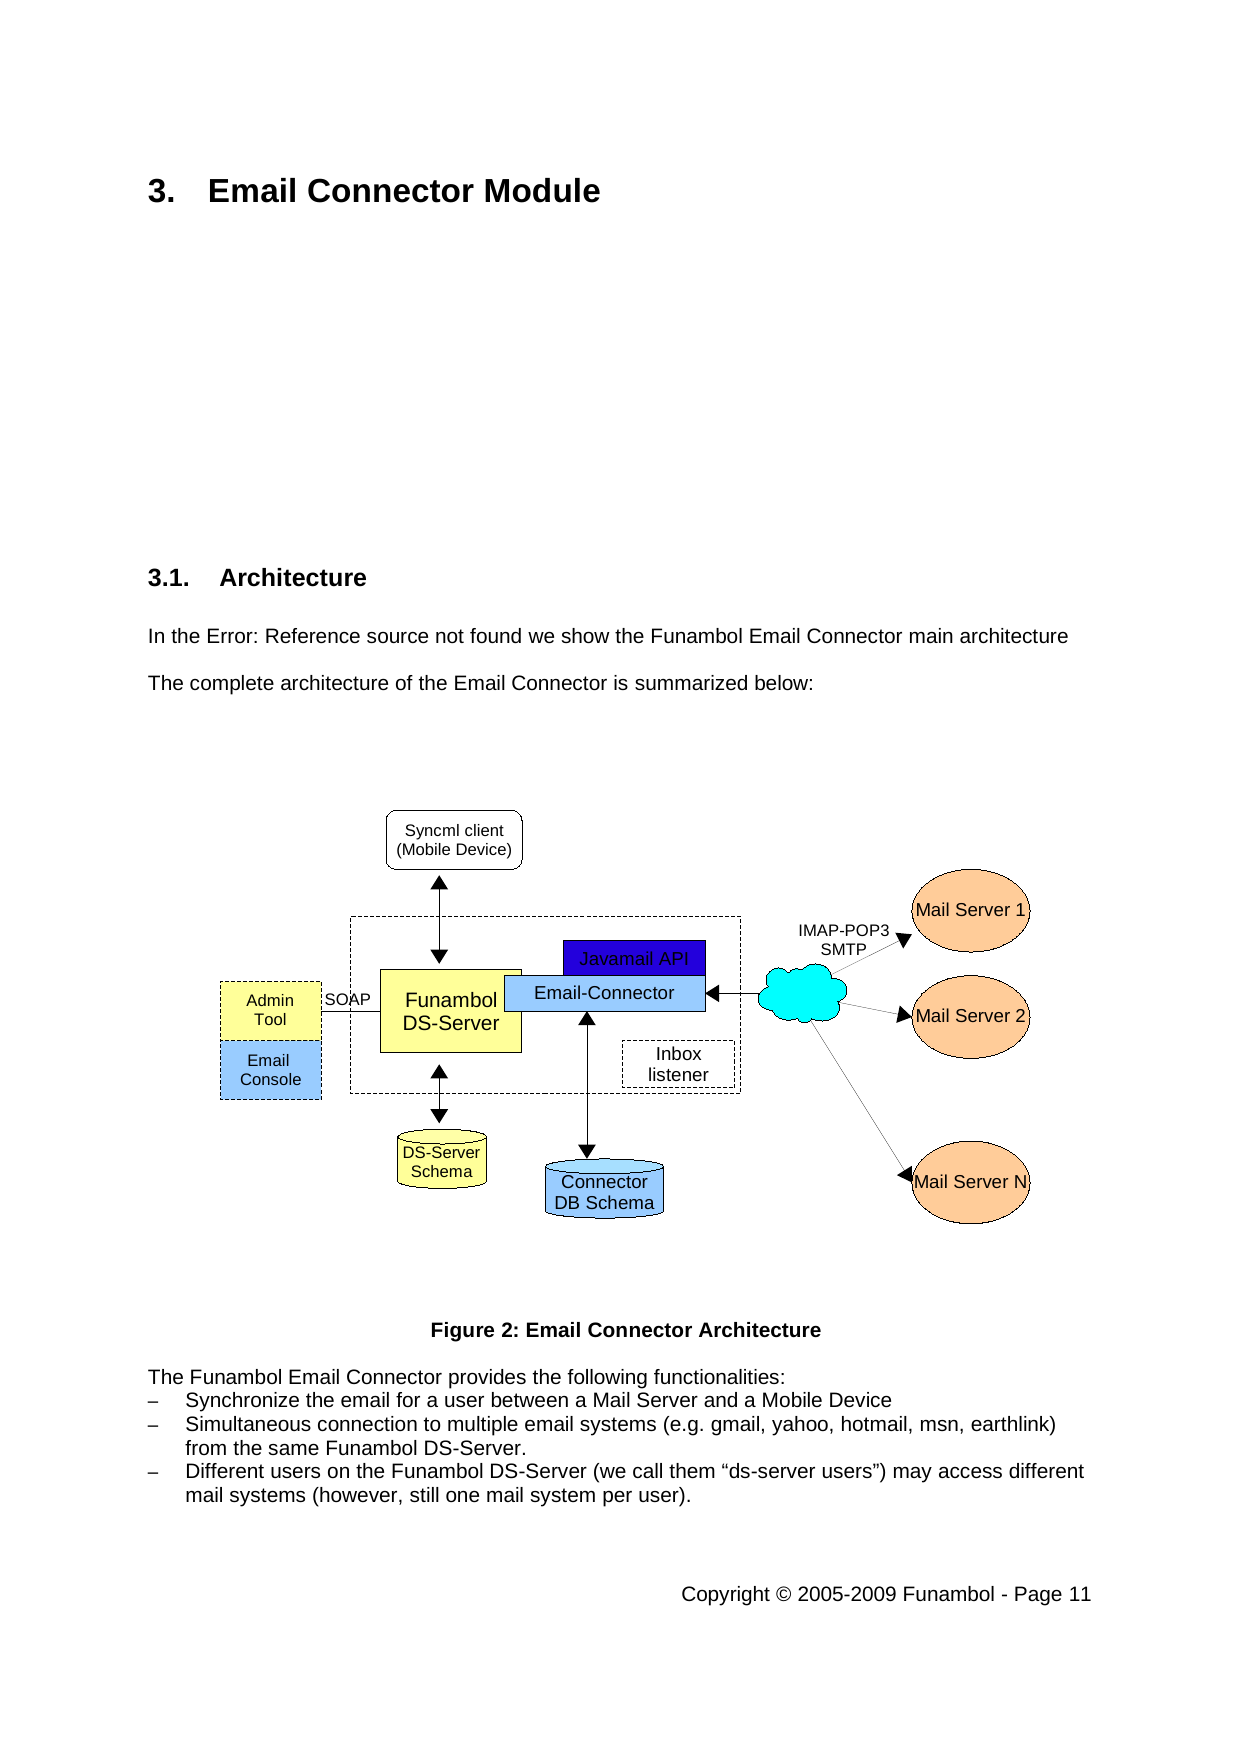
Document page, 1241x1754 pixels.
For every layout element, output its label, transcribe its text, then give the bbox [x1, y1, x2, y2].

text The complete architecture of the Email Connector is summarized below: [148, 672, 1093, 695]
list Different users on the Funambol DS-Server (we call them “ds-server users”) may access different mail systems (however, still one mail system per user). [148, 1459, 1093, 1507]
text Figure 2: Email Connector Architecture [187, 743, 1065, 1342]
list Simultaneous connection to multiple email systems (e.g. gmail, yahoo, hotmail, msn, earthlink) from the same Funambol DS-Server. [148, 1412, 1093, 1459]
list Synchronize the email for a user between a Mail Server and a Mobile Device [148, 1389, 1093, 1412]
text In the Error: Reference source not found we show the Funambol Email Connector main architecture [148, 625, 1093, 648]
subtitle Architecture [148, 564, 1093, 592]
subtitle Email Connector Module [148, 172, 1093, 210]
text The Funambol Email Connector provides the following functionalities: [148, 1365, 1093, 1389]
